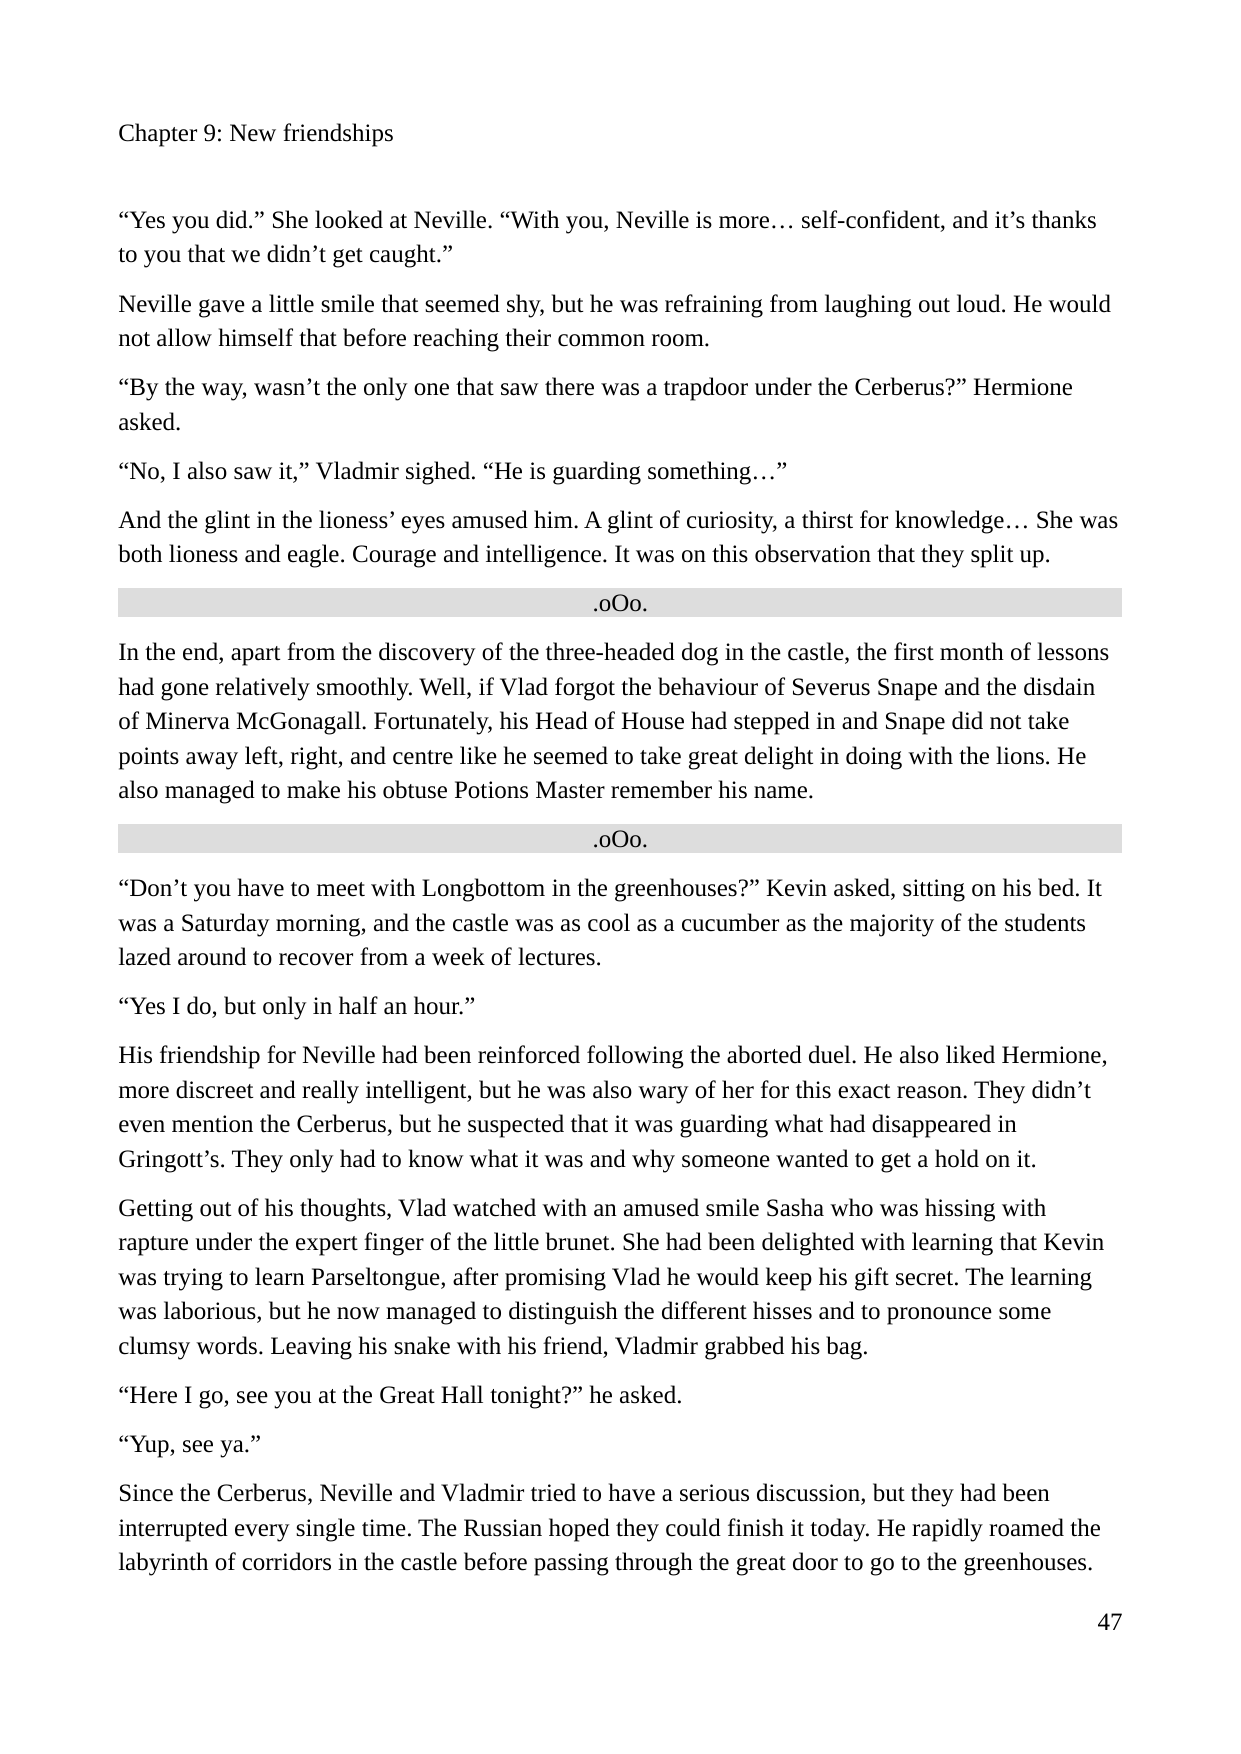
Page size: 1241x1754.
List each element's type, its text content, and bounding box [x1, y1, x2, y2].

text Neville gave a little smile that seemed shy, but he was refraining from laughing out loud. He would not allow himself that before reaching their common room. [118, 289, 1122, 352]
text Since the Cerberus, Neville and Vladmir tried to have a serious discussion, but they had been interrupted every single time. The Russian hoped they could finish it today. He rapidly roamed the labyrinth of corridors in the castle before passing through the great door to go to the greenhouses. [118, 1478, 1122, 1576]
text “Here I go, see you at the Great Hall tonight?” he asked. [118, 1380, 1122, 1409]
text “No, I also saw it,” Vladmir sighed. “He is guarding something…” [118, 456, 1122, 484]
text “Yes you did.” She looked at Neville. “With you, Neville is more… self-confident, and it’s thanks to you that we didn’t get caught.” [118, 205, 1122, 268]
text In the end, apart from the discovery of the three-headed dog in the castle, the first month of lessons had gone relatively smoothly. Well, if Vlad forgot the behaviour of Severus Snape and the disdain of Minerva McGonagall. Fortunately, his Head of House had stepped in and Snape did not take points away left, right, and centre like he seemed to take great delight in doing with the lions. He also managed to make his obtuse Potions Master remember his name. [118, 637, 1122, 804]
text Getting out of his thoughts, Vlad watched with an amused smile Sasha who was hissing with rapture under the expert finger of the little brunet. She had been delighted with learning that Kevin was trying to learn Parseltongue, after promising Vlad he would keep his gift secret. The learning was laborious, but he now managed to distinguish the different hisses and to pronounce some clumsy words. Leaving his snake with his friend, Vladmir grabbed his bag. [118, 1193, 1122, 1360]
text “Don’t you have to meet with Longbottom in the greenhouses?” Kevin asked, sitting on his bed. It was a Saturday morning, and the castle was as cool as a cucumber as the majority of the students lazed around to recover from a week of lectures. [118, 873, 1122, 971]
text “Yes I do, but only in half an hour.” [118, 991, 1122, 1020]
text His friendship for Neville had been reinforced following the aborted duel. He also liked Hermione, more discreet and really intelligent, but he was also wary of her for this exact reason. They didn’t even mention the Cerberus, but he suspected that it was guarding what had disappeared in Gringott’s. They only had to know what it was and why someone wanted to get a hold on it. [118, 1041, 1122, 1173]
text .oOo. [118, 588, 1122, 617]
text “By the way, wasn’t the only one that saw there was a trapdoor under the Cerberus?” Hermione asked. [118, 372, 1122, 435]
text And the glint in the lioness’ eyes amused him. A glint of curiosity, a thirst for knowledge… She was both lioness and eagle. Courage and intelligence. It was on this observation that they split up. [118, 505, 1122, 568]
text “Yup, see ya.” [118, 1429, 1122, 1458]
text .oOo. [118, 824, 1122, 853]
